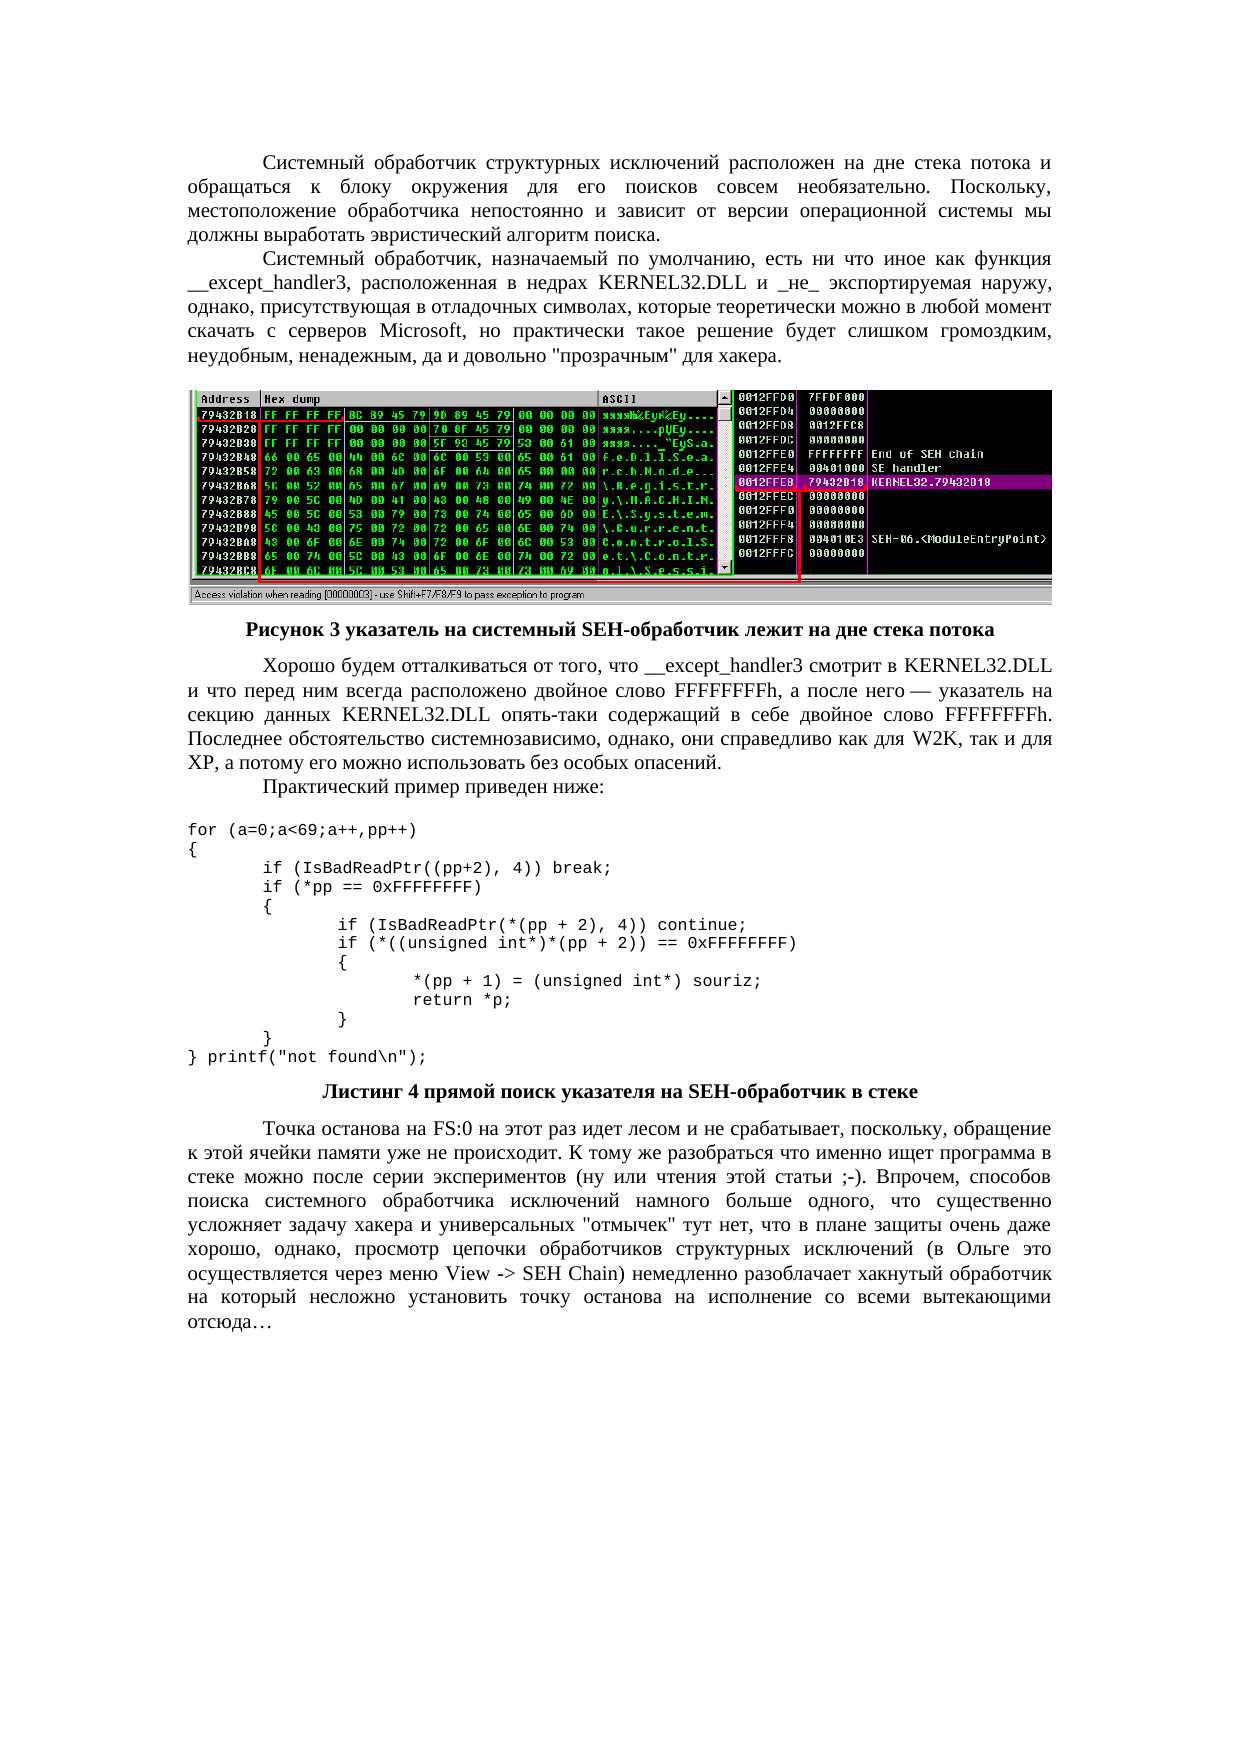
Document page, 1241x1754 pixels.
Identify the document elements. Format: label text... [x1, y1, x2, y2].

text Рисунок 3 указатель на системный SEH-обработчик лежит на дне стека потока [187, 617, 1053, 641]
text { [187, 954, 1053, 973]
text } printf("not found\n"); [187, 1048, 1053, 1067]
text return *p; [187, 992, 1053, 1010]
picture [188, 390, 1052, 605]
text } [187, 1010, 1053, 1029]
text if (*pp == 0xFFFFFFFF) [187, 878, 1053, 897]
text *(pp + 1) = (unsigned int*) souriz; [187, 973, 1053, 992]
text } [187, 1029, 1053, 1048]
text Листинг 4 прямой поиск указателя на SEH-обработчик в стеке [187, 1079, 1053, 1103]
text { [187, 897, 1053, 916]
text Системный обработчик структурных исключений расположен на дне стека потока и обращаться к блоку окружения для его поисков совсем необязательно. Поскольку, местоположение обработчика непостоянно и зависит от версии операционной системы мы должны выработать эвристический алгоритм поиска. [187, 150, 1053, 246]
text if (*((unsigned int*)*(pp + 2)) == 0xFFFFFFFF) [187, 935, 1053, 954]
text Практический пример приведен ниже: [187, 774, 1053, 798]
text if (IsBadReadPtr((pp+2), 4)) break; [187, 859, 1053, 878]
text Хорошо будем отталкиваться от того, что __except_handler3 смотрит в KERNEL32.DLL и что перед ним всегда расположено двойное слово FFFFFFFFh, а после него — указатель на секцию данных KERNEL32.DLL опять-таки содержащий в себе двойное слово FFFFFFFFh. Последнее обстоятельство системнозависимо, однако, они справедливо как для W2K, так и для XP, а потому его можно использовать без особых опасений. [187, 653, 1053, 774]
text Точка останова на FS:0 на этот раз идет лесом и не срабатывает, поскольку, обращение к этой ячейки памяти уже не происходит. К тому же разобраться что именно ищет программа в стеке можно после серии экспериментов (ну или чтения этой статьи ;-). Впрочем, способов поиска системного обработчика исключений намного больше одного, что существенно усложняет задачу хакера и универсальных "отмычек" тут нет, что в плане защиты очень даже хорошо, однако, просмотр цепочки обработчиков структурных исключений (в Ольге это осуществляется через меню View -> SEH Chain) немедленно разоблачает хакнутый обработчик на который несложно установить точку останова на исполнение со всеми вытекающими отсюда… [187, 1116, 1053, 1333]
text Системный обработчик, назначаемый по умолчанию, есть ни что иное как функция __except_handler3, расположенная в недрах KERNEL32.DLL и _не_ экспортируемая наружу, однако, присутствующая в отладочных символах, которые теоретически можно в любой момент скачать с серверов Microsoft, но практически такое решение будет слишком громоздким, неудобным, ненадежным, да и довольно "прозрачным" для хакера. [187, 246, 1053, 367]
text if (IsBadReadPtr(*(pp + 2), 4)) continue; [187, 916, 1053, 935]
text { [187, 841, 1053, 859]
text for (a=0;a<69;a++,pp++) [187, 822, 1053, 841]
